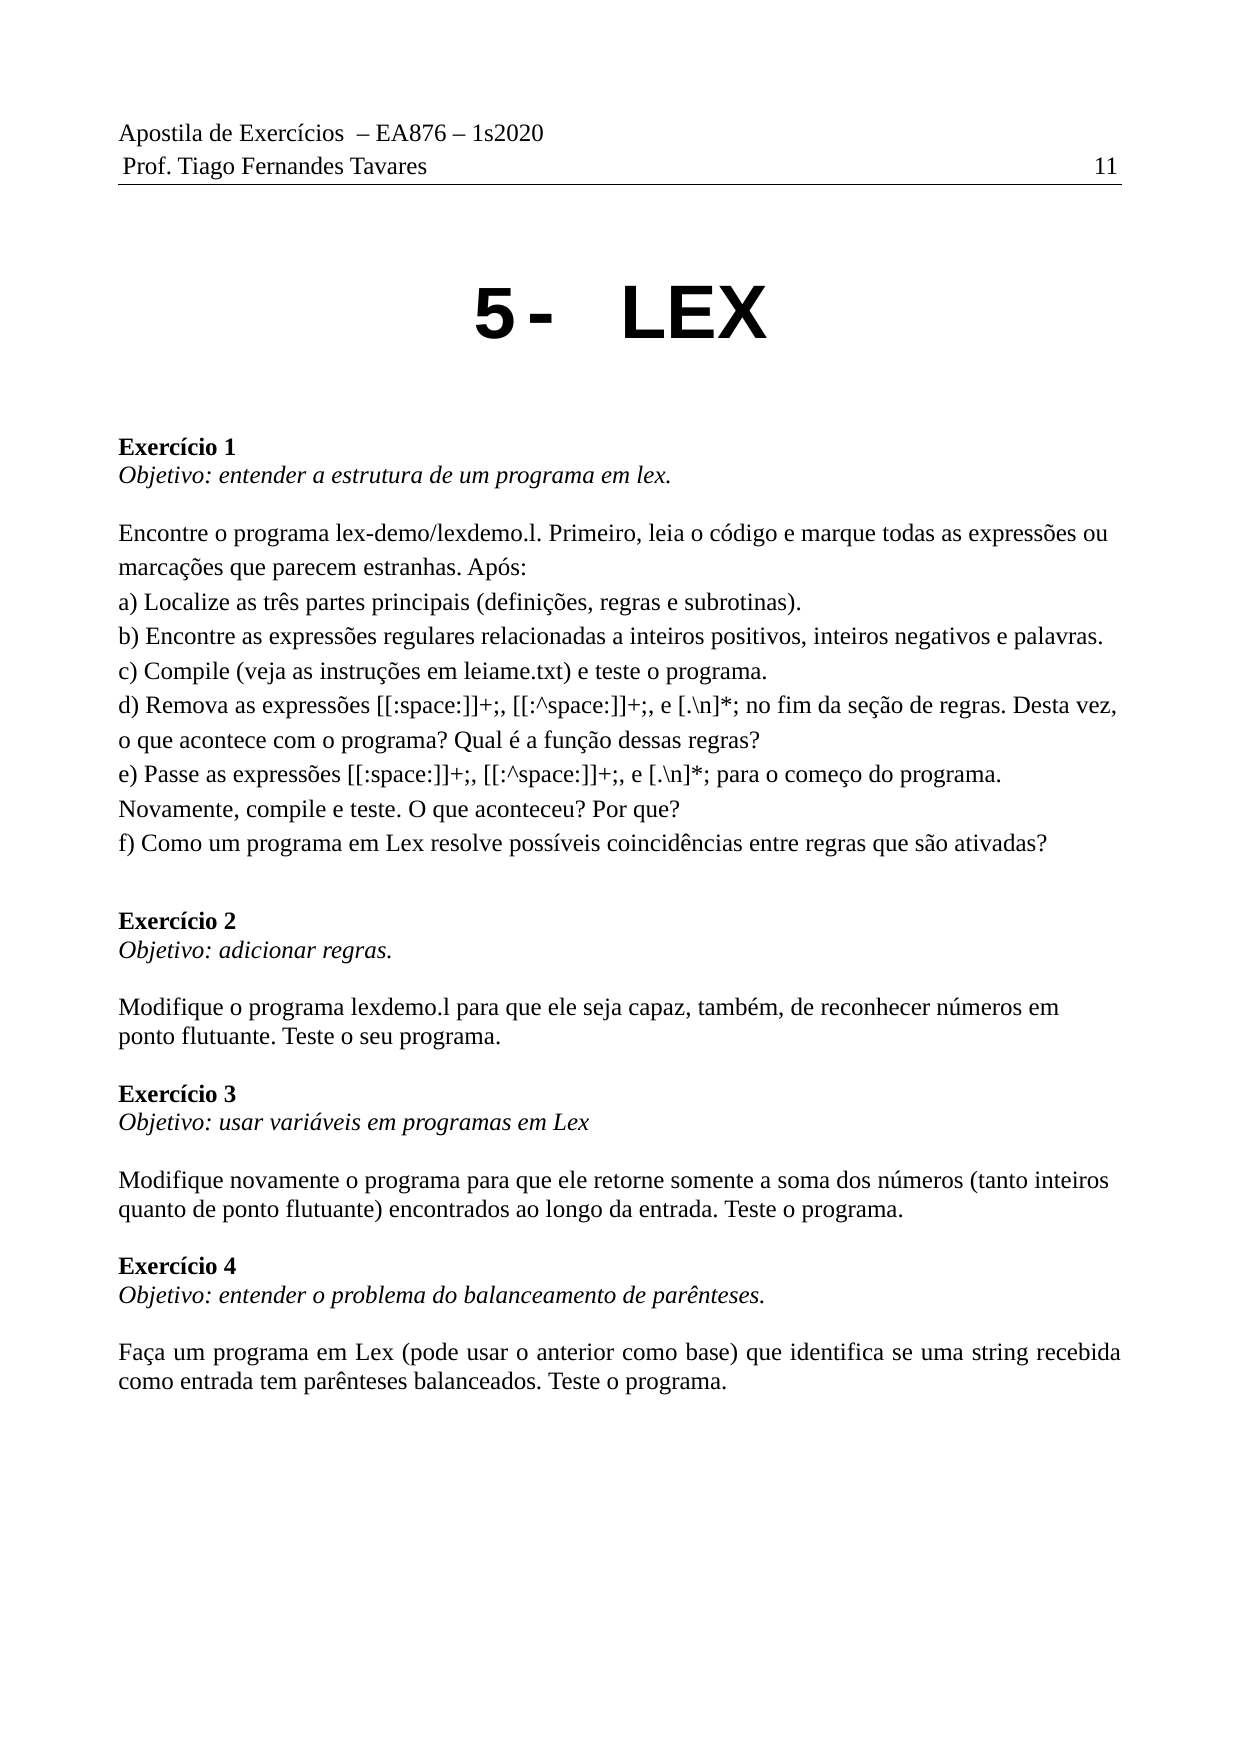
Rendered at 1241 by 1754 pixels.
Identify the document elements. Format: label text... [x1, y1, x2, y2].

text c) Compile (veja as instruções em leiame.txt) e teste o programa. [118, 656, 1122, 684]
text d) Remova as expressões [[:space:]]+;, [[:^space:]]+;, e [.\n]*; no fim da seção de regras. Desta vez, o que acontece com o programa? Qual é a função dessas regras? [118, 690, 1122, 753]
text Exercício 3 [118, 1079, 1122, 1107]
text e) Passe as expressões [[:space:]]+;, [[:^space:]]+;, e [.\n]*; para o começo do programa. Novamente, compile e teste. O que aconteceu? Por que? [118, 759, 1122, 822]
text Faça um programa em Lex (pode usar o anterior como base) que identifica se uma string recebida como entrada tem parênteses balanceados. Teste o programa. [118, 1337, 1122, 1395]
text Modifique o programa lexdemo.l para que ele seja capaz, também, de reconhecer números em ponto flutuante. Teste o seu programa. [118, 992, 1122, 1050]
text f) Como um programa em Lex resolve possíveis coincidências entre regras que são ativadas? [118, 828, 1122, 857]
text Encontre o programa lex-demo/lexdemo.l. Primeiro, leia o código e marque todas as expressões ou marcações que parecem estranhas. Após: [118, 518, 1122, 581]
text Objetivo: entender a estrutura de um programa em lex. [118, 460, 1122, 489]
text b) Encontre as expressões regulares relacionadas a inteiros positivos, inteiros negativos e palavras. [118, 621, 1122, 650]
text Exercício 2 [118, 906, 1122, 935]
text Objetivo: usar variáveis em programas em Lex [118, 1107, 1122, 1136]
text Modifique novamente o programa para que ele retorne somente a soma dos números (tanto inteiros quanto de ponto flutuante) encontrados ao longo da entrada. Teste o programa. [118, 1165, 1122, 1222]
subtitle LEX [118, 268, 1122, 362]
text Objetivo: adicionar regras. [118, 935, 1122, 964]
text a) Localize as três partes principais (definições, regras e subrotinas). [118, 587, 1122, 616]
text Exercício 1 [118, 432, 1122, 460]
text Exercício 4 [118, 1251, 1122, 1280]
text Objetivo: entender o problema do balanceamento de parênteses. [118, 1280, 1122, 1309]
